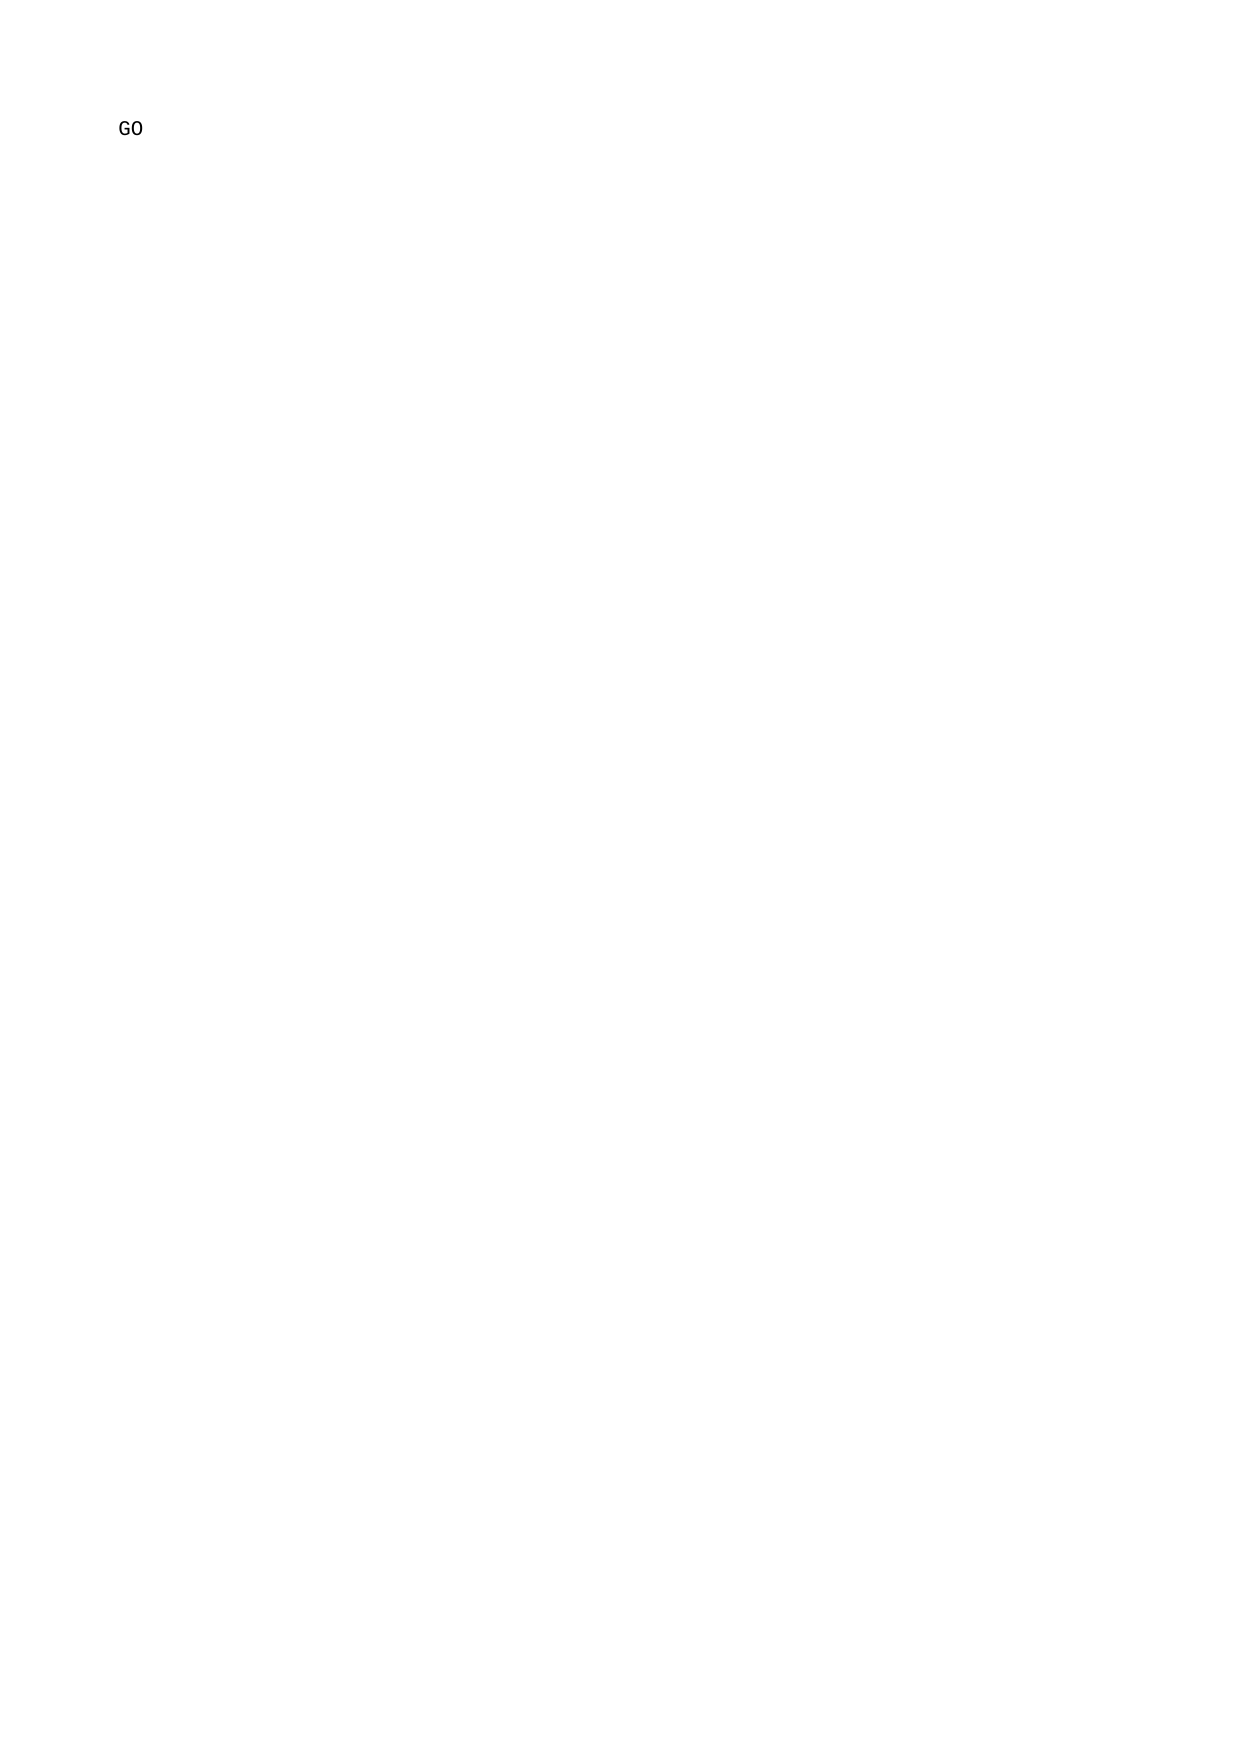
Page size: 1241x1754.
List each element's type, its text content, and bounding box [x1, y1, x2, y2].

text GO [118, 118, 1122, 142]
